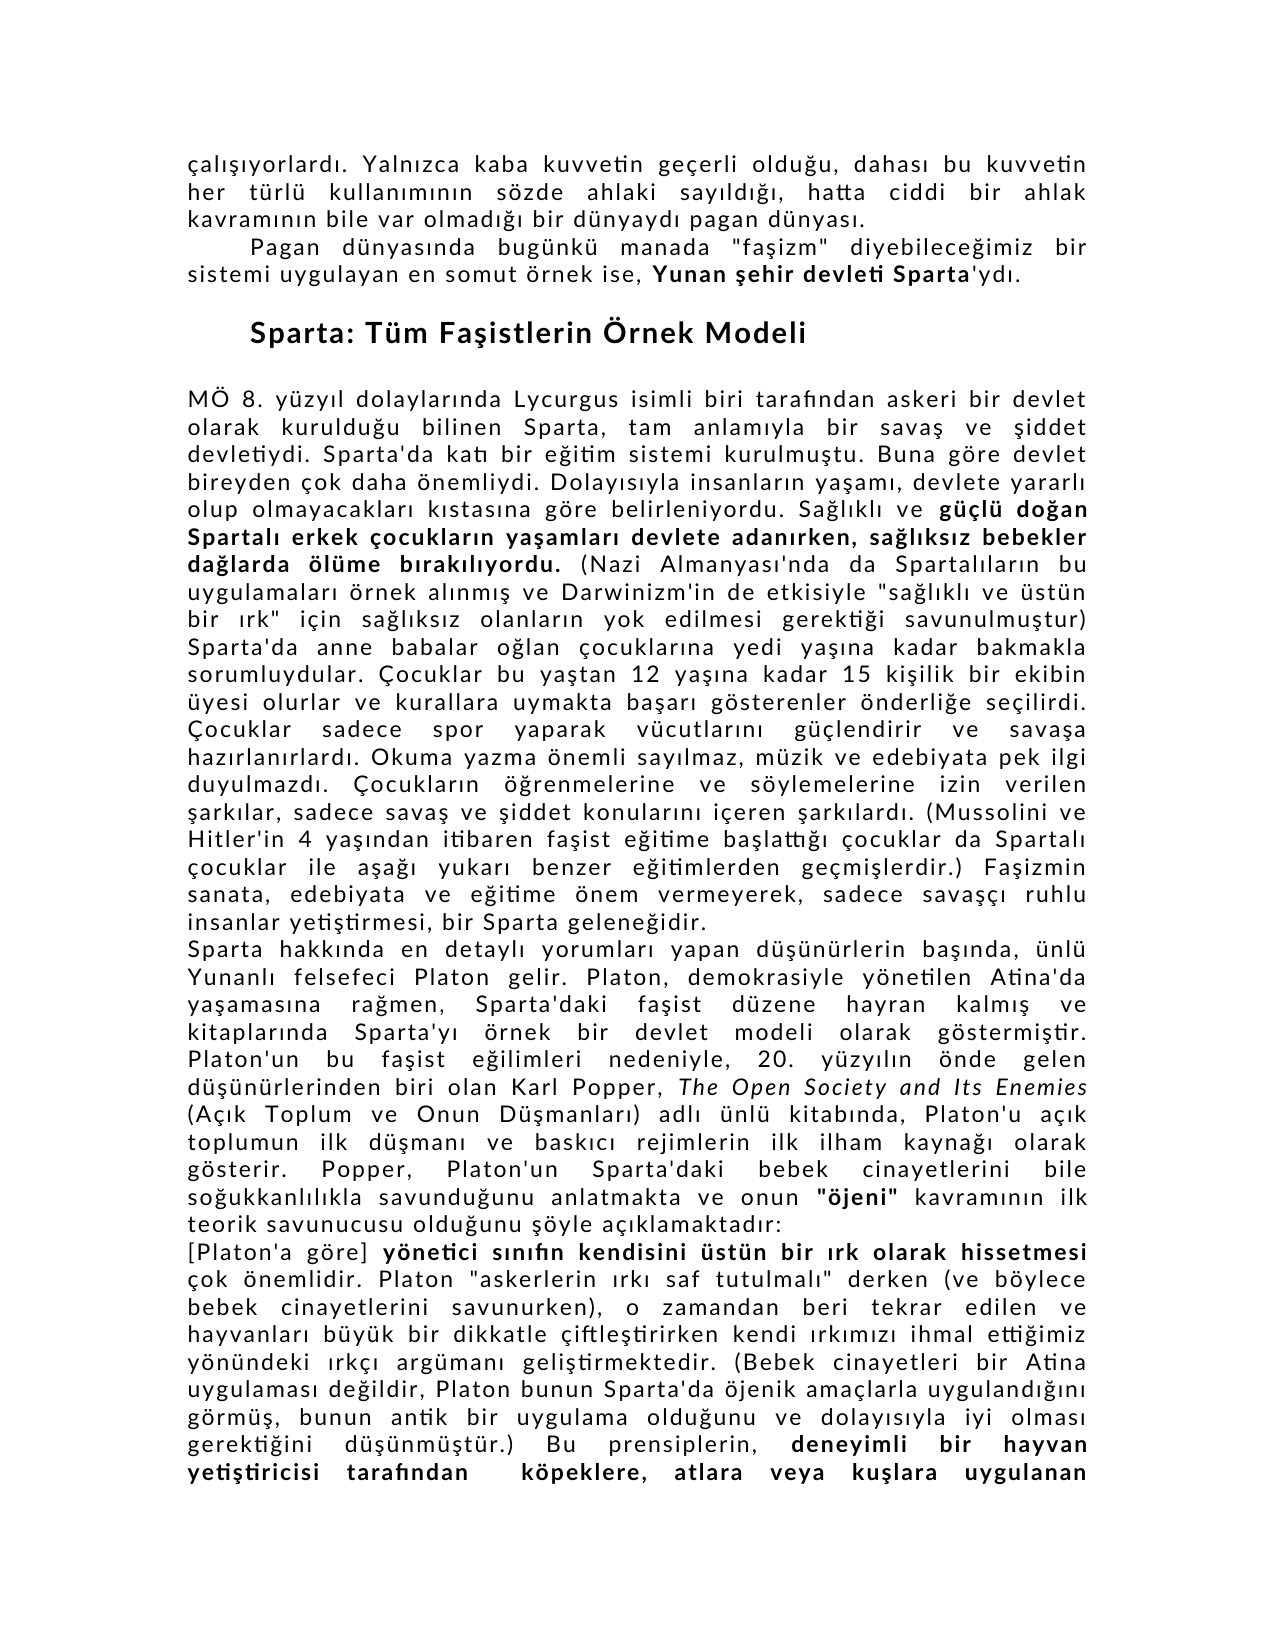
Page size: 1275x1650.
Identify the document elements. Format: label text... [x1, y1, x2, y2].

text Sparta hakkında en detaylı yorumları yapan düşünürlerin başında, ünlü Yunanlı felsefeci Platon gelir. Platon, demokrasiyle yönetilen Atina'da yaşamasına rağmen, Sparta'daki faşist düzene hayran kalmış ve kitaplarında Sparta'yı örnek bir devlet modeli olarak göstermiştir. Platon'un bu faşist eğilimleri nedeniyle, 20. yüzyılın önde gelen düşünürlerinden biri olan Karl Popper, The Open Society and Its Enemies (Açık Toplum ve Onun Düşmanları) adlı ünlü kitabında, Platon'u açık toplumun ilk düşmanı ve baskıcı rejimlerin ilk ilham kaynağı olarak gösterir. Popper, Platon'un Sparta'daki bebek cinayetlerini bile soğukkanlılıkla savunduğunu anlatmakta ve onun "öjeni" kavramının ilk teorik savunucusu olduğunu şöyle açıklamaktadır: [187, 935, 1087, 1237]
text MÖ 8. yüzyıl dolaylarında Lycurgus isimli biri tarafından askeri bir devlet olarak kurulduğu bilinen Sparta, tam anlamıyla bir savaş ve şiddet devletiydi. Sparta'da katı bir eğitim sistemi kurulmuştu. Buna göre devlet bireyden çok daha önemliydi. Dolayısıyla insanların yaşamı, devlete yararlı olup olmayacakları kıstasına göre belirleniyordu. Sağlıklı ve güçlü doğan Spartalı erkek çocukların yaşamları devlete adanırken, sağlıksız bebekler dağlarda ölüme bırakılıyordu. (Nazi Almanyası'nda da Spartalıların bu uygulamaları örnek alınmış ve Darwinizm'in de etkisiyle "sağlıklı ve üstün bir ırk" için sağlıksız olanların yok edilmesi gerektiği savunulmuştur) Sparta'da anne babalar oğlan çocuklarına yedi yaşına kadar bakmakla sorumluydular. Çocuklar bu yaştan 12 yaşına kadar 15 kişilik bir ekibin üyesi olurlar ve kurallara uymakta başarı gösterenler önderliğe seçilirdi. Çocuklar sadece spor yaparak vücutlarını güçlendirir ve savaşa hazırlanırlardı. Okuma yazma önemli sayılmaz, müzik ve edebiyata pek ilgi duyulmazdı. Çocukların öğrenmelerine ve söylemelerine izin verilen şarkılar, sadece savaş ve şiddet konularını içeren şarkılardı. (Mussolini ve Hitler'in 4 yaşından itibaren faşist eğitime başlattığı çocuklar da Spartalı çocuklar ile aşağı yukarı benzer eğitimlerden geçmişlerdir.) Faşizmin sanata, edebiyata ve eğitime önem vermeyerek, sadece savaşçı ruhlu insanlar yetiştirmesi, bir Sparta geleneğidir. [187, 385, 1087, 935]
text Pagan dünyasında bugünkü manada "faşizm" diyebileceğimiz bir sistemi uygulayan en somut örnek ise, Yunan şehir devleti Sparta'ydı. [187, 232, 1087, 287]
text [Platon'a göre] yönetici sınıfın kendisini üstün bir ırk olarak hissetmesi çok önemlidir. Platon "askerlerin ırkı saf tutulmalı" derken (ve böylece bebek cinayetlerini savunurken), o zamandan beri tekrar edilen ve hayvanları büyük bir dikkatle çiftleştirirken kendi ırkımızı ihmal ettiğimiz yönündeki ırkçı argümanı geliştirmektedir. (Bebek cinayetleri bir Atina uygulaması değildir, Platon bunun Sparta'da öjenik amaçlarla uygulandığını görmüş, bunun antik bir uygulama olduğunu ve dolayısıyla iyi olması gerektiğini düşünmüştür.) Bu prensiplerin, deneyimli bir hayvan yetiştiricisi tarafından köpeklere, atlara veya kuşlara uygulanan [187, 1237, 1087, 1485]
text çalışıyorlardı. Yalnızca kaba kuvvetin geçerli olduğu, dahası bu kuvvetin her türlü kullanımının sözde ahlaki sayıldığı, hatta ciddi bir ahlak kavramının bile var olmadığı bir dünyaydı pagan dünyası. [187, 150, 1087, 232]
text Sparta: Tüm Faşistlerin Örnek Modeli [187, 315, 1087, 350]
